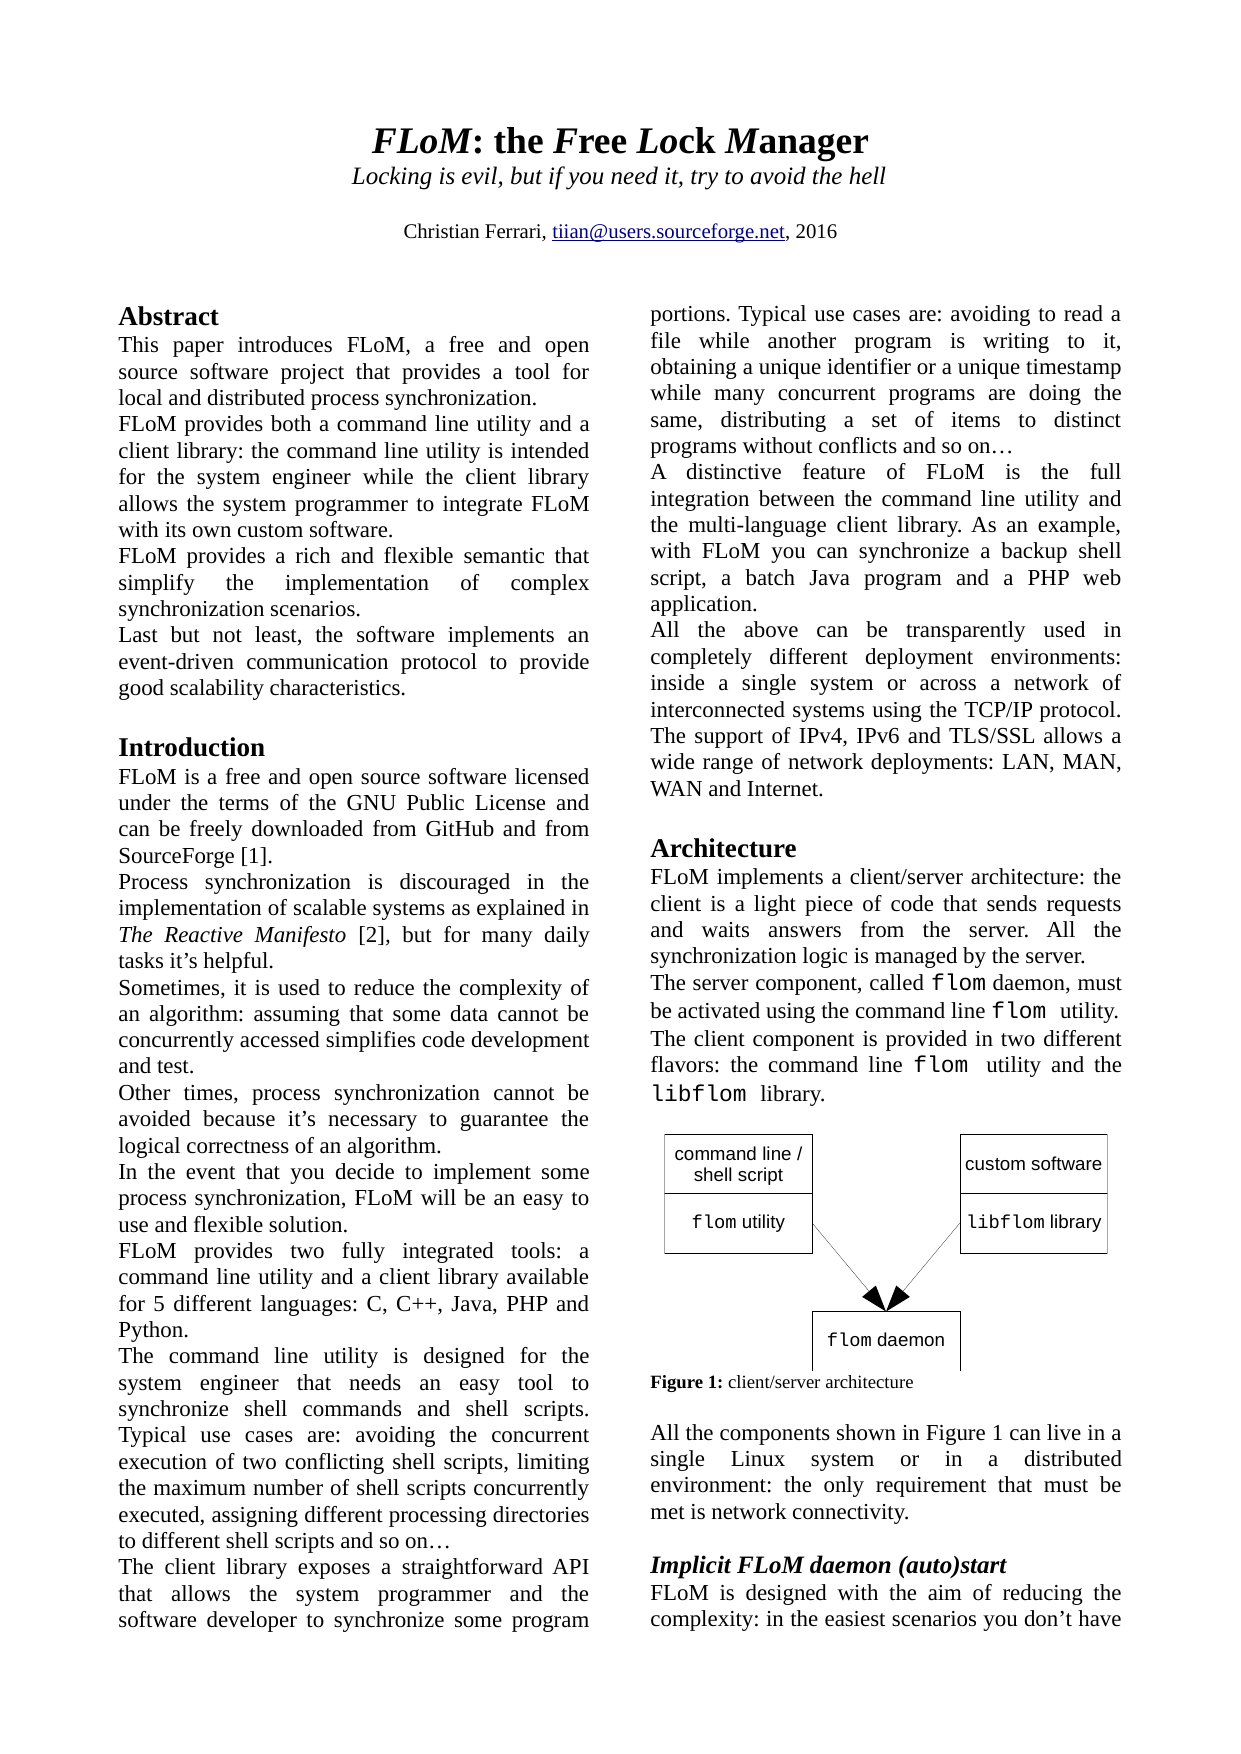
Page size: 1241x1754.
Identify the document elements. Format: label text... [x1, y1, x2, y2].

text Locking is evil, but if you need it, try to avoid the hell [118, 161, 1122, 190]
text Figure 1: client/server architecture [650, 1134, 1122, 1392]
text FLoM implements a client/server architecture: the client is a light piece of code that sends requests and waits answers from the server. All the synchronization logic is managed by the server. [650, 863, 1122, 969]
text The client library exposes a straightforward API that allows the system programmer and the software developer to synchronize some program [118, 1553, 590, 1632]
text The client component is provided in two different flavors: the command line flom utility and the libflom library. [650, 1025, 1122, 1108]
text FLoM provides a rich and flexible semantic that simplify the implementation of complex synchronization scenarios. [118, 542, 590, 621]
text Implicit FLoM daemon (auto)start [650, 1550, 1122, 1579]
text Process synchronization is discouraged in the implementation of scalable systems as explained in The Reactive Manifesto [2], but for many daily tasks it’s helpful. [118, 868, 590, 973]
text All the above can be transparently used in completely different deployment environments: inside a single system or across a network of interconnected systems using the TCP/IP protocol. The support of IPv4, IPv6 and TLS/SSL allows a wide range of network deployments: LAN, MAN, WAN and Internet. [650, 617, 1122, 801]
text A distinctive feature of FLoM is the full integration between the command line utility and the multi-language client library. As an example, with FLoM you can synchronize a backup shell script, a batch Java program and a PHP web application. [650, 458, 1122, 617]
text FLoM: the Free Lock Manager [118, 118, 1122, 161]
text The server component, called flom daemon, must be activated using the command line flom utility. [650, 969, 1122, 1025]
text FLoM provides both a command line utility and a client library: the command line utility is intended for the system engineer while the client library allows the system programmer to integrate FLoM with its own custom software. [118, 411, 590, 542]
text Sometimes, it is used to reduce the complexity of an algorithm: assuming that some data cannot be concurrently accessed simplifies code development and test. [118, 973, 590, 1079]
text Christian Ferrari, tiian@users.sourceforge.net, 2016 [118, 219, 1122, 243]
text Abstract This paper introduces FLoM, a free and open source software project that provides a tool for local and distributed process synchronization. [118, 300, 590, 411]
text FLoM is a free and open source software licensed under the terms of the GNU Public License and can be freely downloaded from GitHub and from SourceForge [1]. [118, 763, 590, 868]
text Other times, process synchronization cannot be avoided because it’s necessary to guarantee the logical correctness of an algorithm. [118, 1079, 590, 1158]
text FLoM provides two fully integrated tools: a command line utility and a client library available for 5 different languages: C, C++, Java, PHP and Python. [118, 1237, 590, 1342]
text portions. Typical use cases are: avoiding to read a file while another program is writing to it, obtaining a unique identifier or a unique timestamp while many concurrent programs are doing the same, distributing a set of items to distinct programs without conflicts and so on… [650, 300, 1122, 458]
text The command line utility is designed for the system engineer that needs an easy tool to synchronize shell commands and shell scripts. Typical use cases are: avoiding the concurrent execution of two conflicting shell scripts, limiting the maximum number of shell scripts concurrently executed, assigning different processing directories to different shell scripts and so on… [118, 1342, 590, 1553]
text Architecture [650, 832, 1122, 863]
text All the components shown in Figure 1 can live in a single Linux system or in a distributed environment: the only requirement that must be met is network connectivity. [650, 1419, 1122, 1524]
text In the event that you decide to implement some process synchronization, FLoM will be an easy to use and flexible solution. [118, 1158, 590, 1237]
text Introduction [118, 732, 590, 763]
text Last but not least, the software implements an event-driven communication protocol to provide good scalability characteristics. [118, 621, 590, 700]
text FLoM is designed with the aim of reducing the complexity: in the easiest scenarios you don’t have [650, 1579, 1122, 1632]
